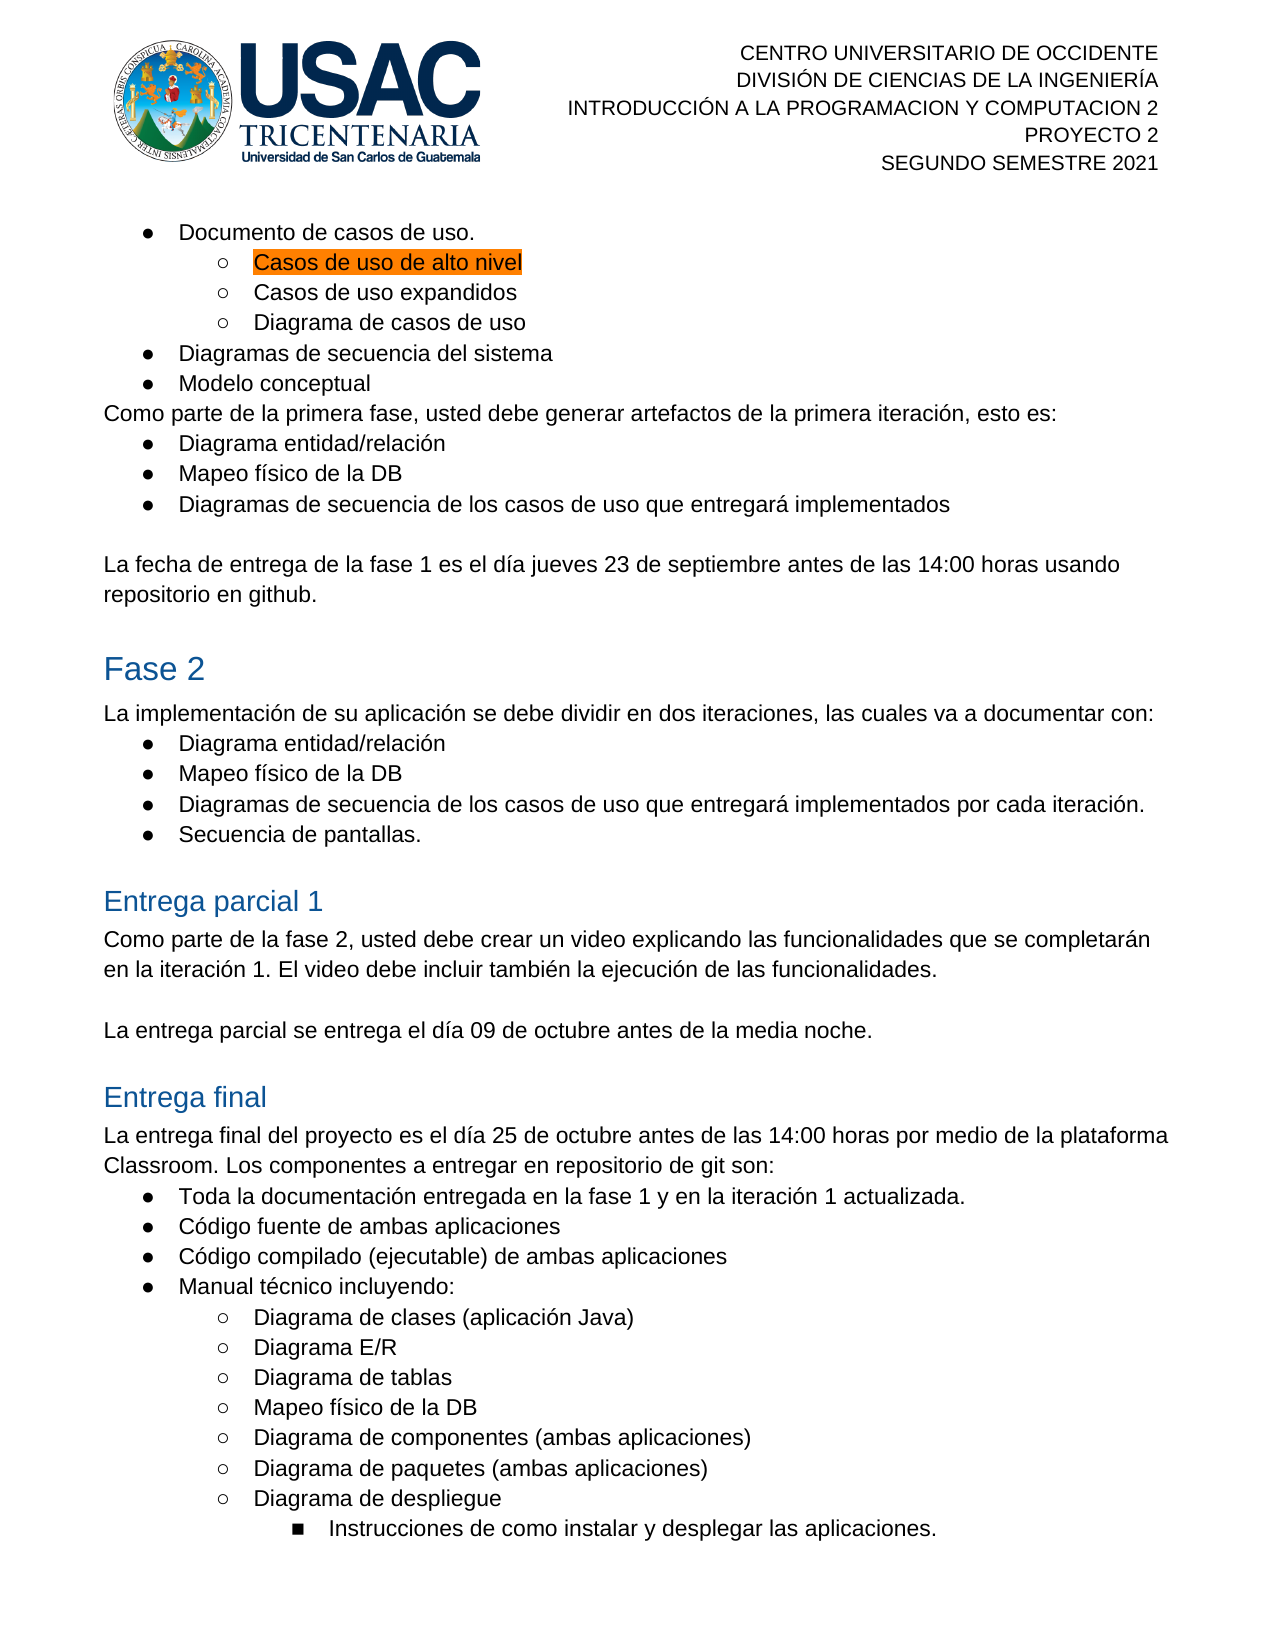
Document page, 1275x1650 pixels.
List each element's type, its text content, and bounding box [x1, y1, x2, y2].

list Modelo conceptual [141, 370, 1172, 396]
list Diagrama E/R [216, 1334, 1172, 1360]
list Código compilado (ejecutable) de ambas aplicaciones [141, 1243, 1172, 1269]
list Mapeo físico de la DB [141, 460, 1172, 487]
picture [113, 40, 481, 162]
text La entrega final del proyecto es el día 25 de octubre antes de las 14:00 horas por medio de la plataforma Classroom. Los componentes a entregar en repositorio de git son: [103, 1122, 1172, 1179]
text La implementación de su aplicación se debe dividir en dos iteraciones, las cuales va a documentar con: [103, 700, 1172, 726]
list Diagrama de casos de uso [216, 309, 1172, 336]
list Código fuente de ambas aplicaciones [141, 1213, 1172, 1239]
list Documento de casos de uso. [141, 219, 1172, 245]
list Diagrama de tablas [216, 1364, 1172, 1390]
list Mapeo físico de la DB [141, 760, 1172, 787]
list Manual técnico incluyendo: [141, 1273, 1172, 1299]
subtitle Fase 2 [103, 649, 1172, 687]
list Diagrama entidad/relación [141, 430, 1172, 457]
list Diagramas de secuencia de los casos de uso que entregará implementados [141, 491, 1172, 517]
subtitle Entrega parcial 1 [103, 884, 1172, 918]
text Como parte de la fase 2, usted debe crear un video explicando las funcionalidades que se completarán en la iteración 1. El video debe incluir también la ejecución de las funcionalidades. [103, 926, 1172, 983]
list Toda la documentación entregada en la fase 1 y en la iteración 1 actualizada. [141, 1183, 1172, 1209]
list Casos de uso expandidos [216, 279, 1172, 306]
text La entrega parcial se entrega el día 09 de octubre antes de la media noche. [103, 1017, 1172, 1043]
list Diagrama de despliegue [216, 1485, 1172, 1511]
list Diagrama de clases (aplicación Java) [216, 1303, 1172, 1330]
list Secuencia de pantallas. [141, 821, 1172, 847]
text La fecha de entrega de la fase 1 es el día jueves 23 de septiembre antes de las 14:00 horas usando repositorio en github. [103, 551, 1172, 608]
list Diagrama de componentes (ambas aplicaciones) [216, 1424, 1172, 1451]
list Diagramas de secuencia de los casos de uso que entregará implementados por cada iteración. [141, 791, 1172, 817]
list Instrucciones de como instalar y desplegar las aplicaciones. [291, 1515, 1172, 1541]
text Como parte de la primera fase, usted debe generar artefactos de la primera iteración, esto es: [103, 400, 1172, 426]
list Diagramas de secuencia del sistema [141, 339, 1172, 366]
subtitle Entrega final [103, 1080, 1172, 1114]
list Casos de uso de alto nivel [216, 249, 1172, 275]
list Diagrama entidad/relación [141, 730, 1172, 756]
list Mapeo físico de la DB [216, 1394, 1172, 1420]
list Diagrama de paquetes (ambas aplicaciones) [216, 1454, 1172, 1481]
